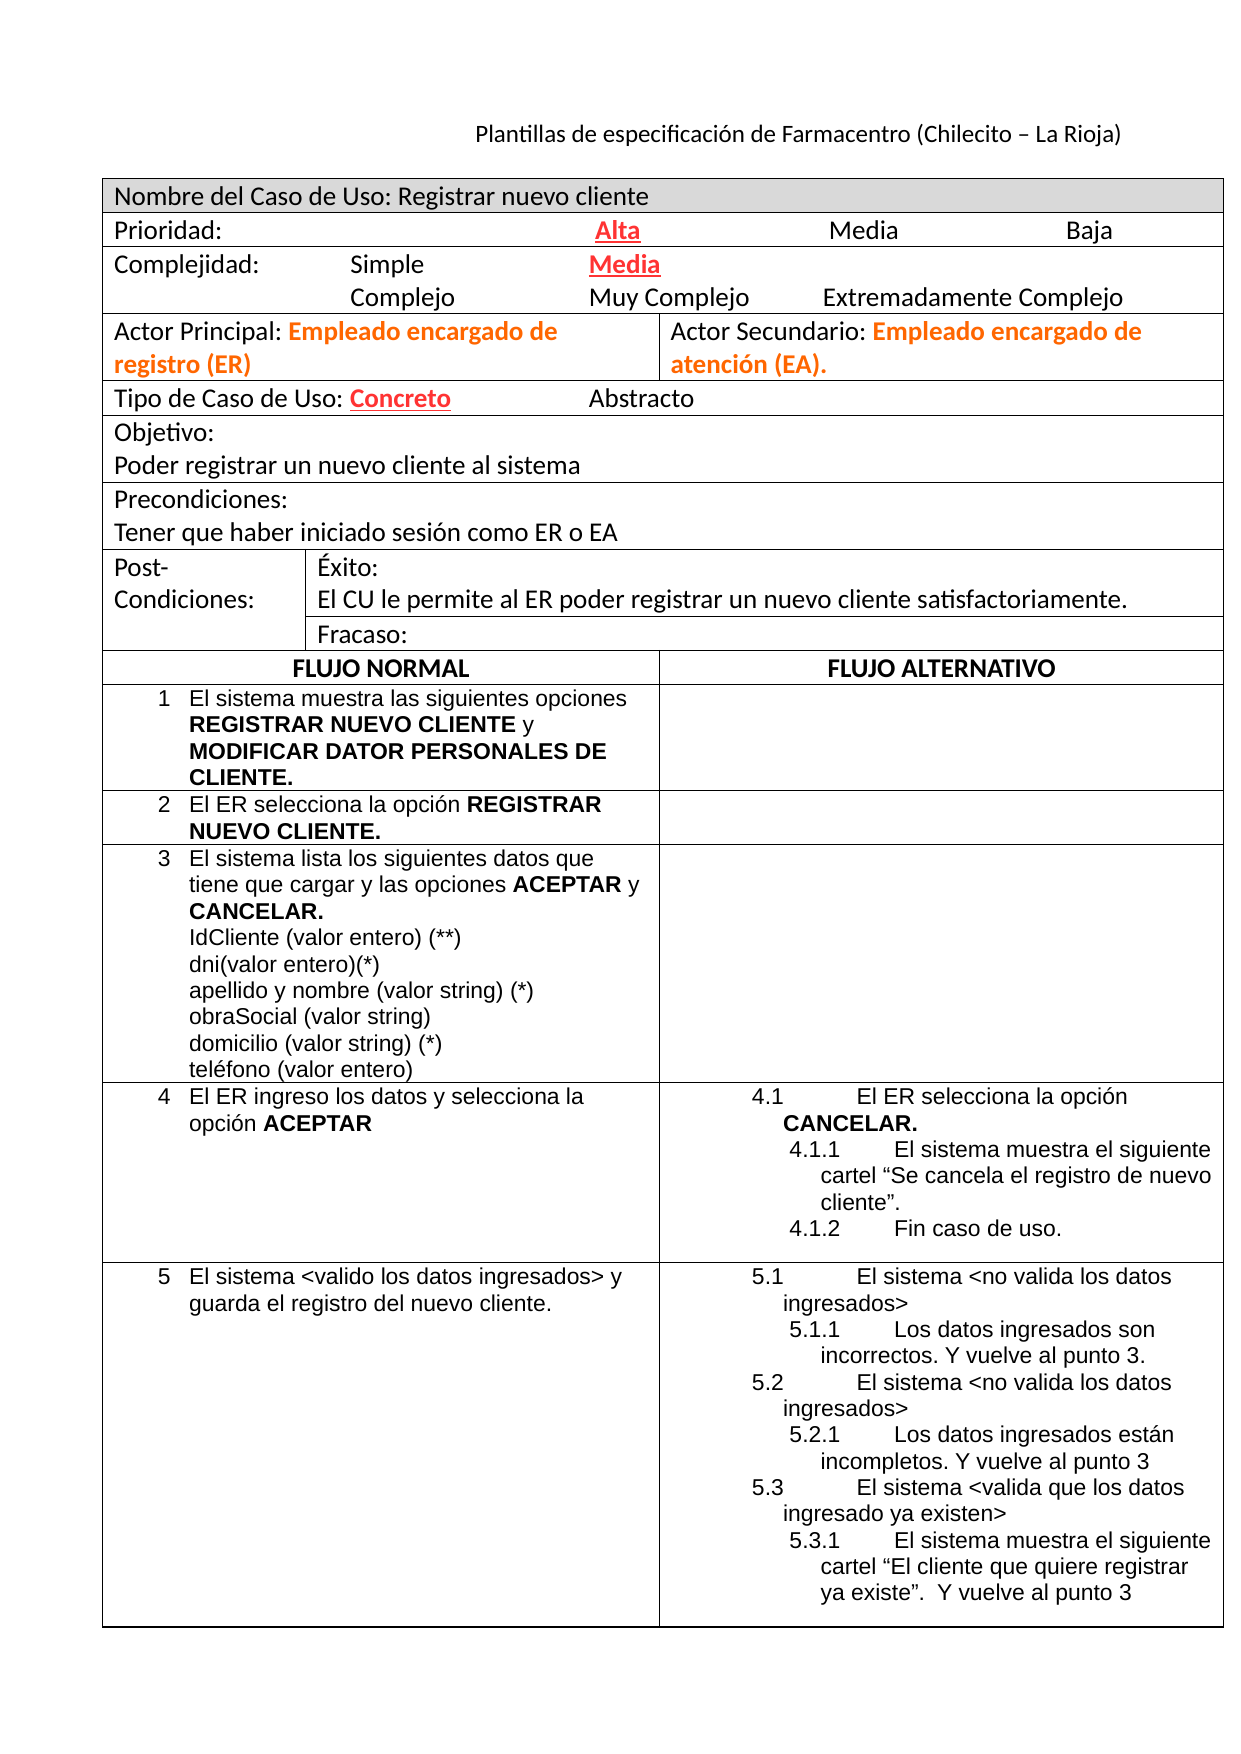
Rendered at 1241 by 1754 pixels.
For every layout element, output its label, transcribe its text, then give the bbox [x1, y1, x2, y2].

table_cell Objetivo: Poder registrar un nuevo cliente al sistema [103, 416, 1223, 482]
table_cell [660, 791, 1223, 844]
table_cell FLUJO ALTERNATIVO [660, 651, 1223, 684]
table_cell Prioridad: Alta Media Baja [103, 213, 1223, 246]
table_cell Éxito: El CU le permite al ER poder registrar un nuevo cliente satisfactoriamente. [306, 550, 1223, 616]
table_cell Actor Principal: Empleado encargado de registro (ER) [103, 314, 659, 380]
table_cell Actor Secundario: Empleado encargado de atención (EA). [660, 314, 1223, 380]
table_cell El sistema lista los siguientes datos que tiene que cargar y las opciones ACEPTAR y CANCELAR. IdCliente (valor entero) (**) dni(valor entero)(*) apellido y nombre (valor string) (*) obraSocial (valor string) domicilio (valor string) (*) teléfono (valor entero) [103, 845, 659, 1082]
table_cell Precondiciones: Tener que haber iniciado sesión como ER o EA [103, 483, 1223, 549]
table_cell [660, 845, 1223, 1082]
table_cell El sistema <valido los datos ingresados> y guarda el registro del nuevo cliente. [103, 1263, 659, 1626]
table_cell El ER selecciona la opción REGISTRAR NUEVO CLIENTE. [103, 791, 659, 844]
table_cell El ER selecciona la opción CANCELAR. El sistema muestra el siguiente cartel “Se cancela el registro de nuevo cliente”. Fin caso de uso. [660, 1083, 1223, 1262]
table_cell [660, 685, 1223, 790]
table_cell El sistema <no valida los datos ingresados> Los datos ingresados son incorrectos. Y vuelve al punto 3. El sistema <no valida los datos ingresados> Los datos ingresados están incompletos. Y vuelve al punto 3 El sistema <valida que los datos ingresado ya existen> El sistema muestra el siguiente cartel “El cliente que quiere registrar ya existe”. Y vuelve al punto 3 Fin caso de uso. [660, 1263, 1223, 1626]
table_cell Tipo de Caso de Uso: Concreto Abstracto [103, 381, 1223, 414]
table_cell Complejidad: Simple Media Complejo Muy Complejo Extremadamente Complejo [103, 247, 1223, 313]
table_cell FLUJO NORMAL [103, 651, 659, 684]
table_header Nombre del Caso de Uso: Registrar nuevo cliente [103, 179, 1223, 212]
table_cell El sistema muestra las siguientes opciones REGISTRAR NUEVO CLIENTE y MODIFICAR DATOR PERSONALES DE CLIENTE. [103, 685, 659, 790]
table_cell Post-Condiciones: [103, 550, 305, 650]
table_cell El ER ingreso los datos y selecciona la opción ACEPTAR [103, 1083, 659, 1262]
table_cell Fracaso: [306, 617, 1223, 650]
